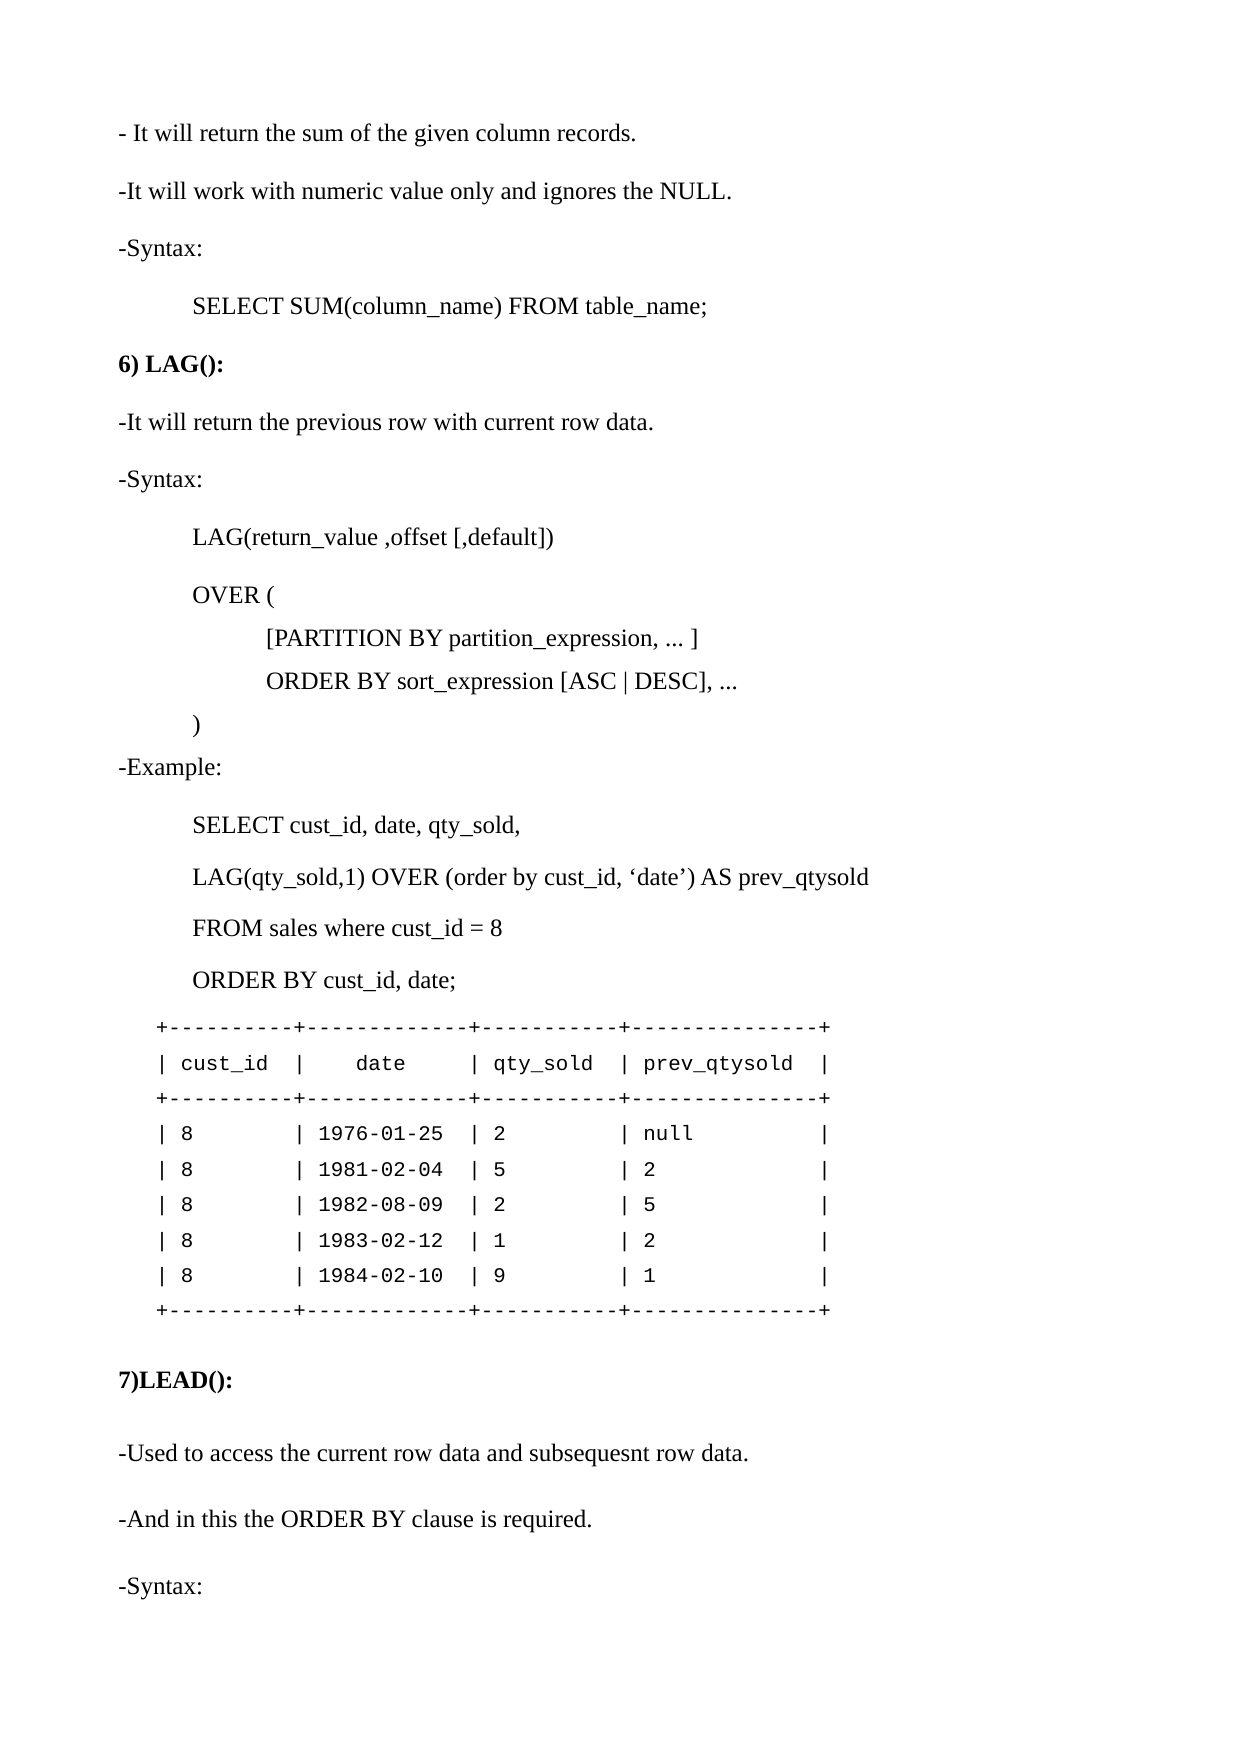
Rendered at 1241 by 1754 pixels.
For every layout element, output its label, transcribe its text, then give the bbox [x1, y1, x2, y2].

text -And in this the ORDER BY clause is required. [118, 1504, 1122, 1533]
text 7)LEAD(): [118, 1365, 1122, 1394]
text ORDER BY sort_expression [ASC | DESC], ... [118, 666, 1122, 695]
text - It will return the sum of the given column records. [118, 118, 1122, 147]
text | 8 | 1984-02-10 | 9 | 1 | [118, 1265, 1122, 1289]
text +----------+-------------+-----------+---------------+ [118, 1088, 1122, 1112]
text SELECT cust_id, date, qty_sold, [118, 810, 1122, 839]
text 6) LAG(): [118, 349, 1122, 378]
text +----------+-------------+-----------+---------------+ [118, 1017, 1122, 1041]
text | 8 | 1983-02-12 | 1 | 2 | [118, 1229, 1122, 1253]
text LAG(qty_sold,1) OVER (order by cust_id, ‘date’) AS prev_qtysold [118, 862, 1122, 891]
text OVER ( [118, 580, 1122, 608]
text | 8 | 1981-02-04 | 5 | 2 | [118, 1159, 1122, 1182]
text -It will return the previous row with current row data. [118, 407, 1122, 435]
text -Example: [118, 752, 1122, 781]
text | 8 | 1976-01-25 | 2 | null | [118, 1123, 1122, 1147]
text +----------+-------------+-----------+---------------+ [118, 1300, 1122, 1324]
text | 8 | 1982-08-09 | 2 | 5 | [118, 1194, 1122, 1218]
text FROM sales where cust_id = 8 [118, 913, 1122, 942]
text -Syntax: [118, 464, 1122, 493]
text | cust_id | date | qty_sold | prev_qtysold | [118, 1052, 1122, 1076]
text -Used to access the current row data and subsequesnt row data. [118, 1438, 1122, 1467]
text SELECT SUM(column_name) FROM table_name; [118, 291, 1122, 320]
text -Syntax: [118, 1571, 1122, 1600]
text ORDER BY cust_id, date; [118, 965, 1122, 994]
text -It will work with numeric value only and ignores the NULL. [118, 176, 1122, 204]
text [PARTITION BY partition_expression, ... ] [118, 623, 1122, 652]
text ) [118, 709, 1122, 738]
text LAG(return_value ,offset [,default]) [118, 522, 1122, 551]
text -Syntax: [118, 233, 1122, 262]
